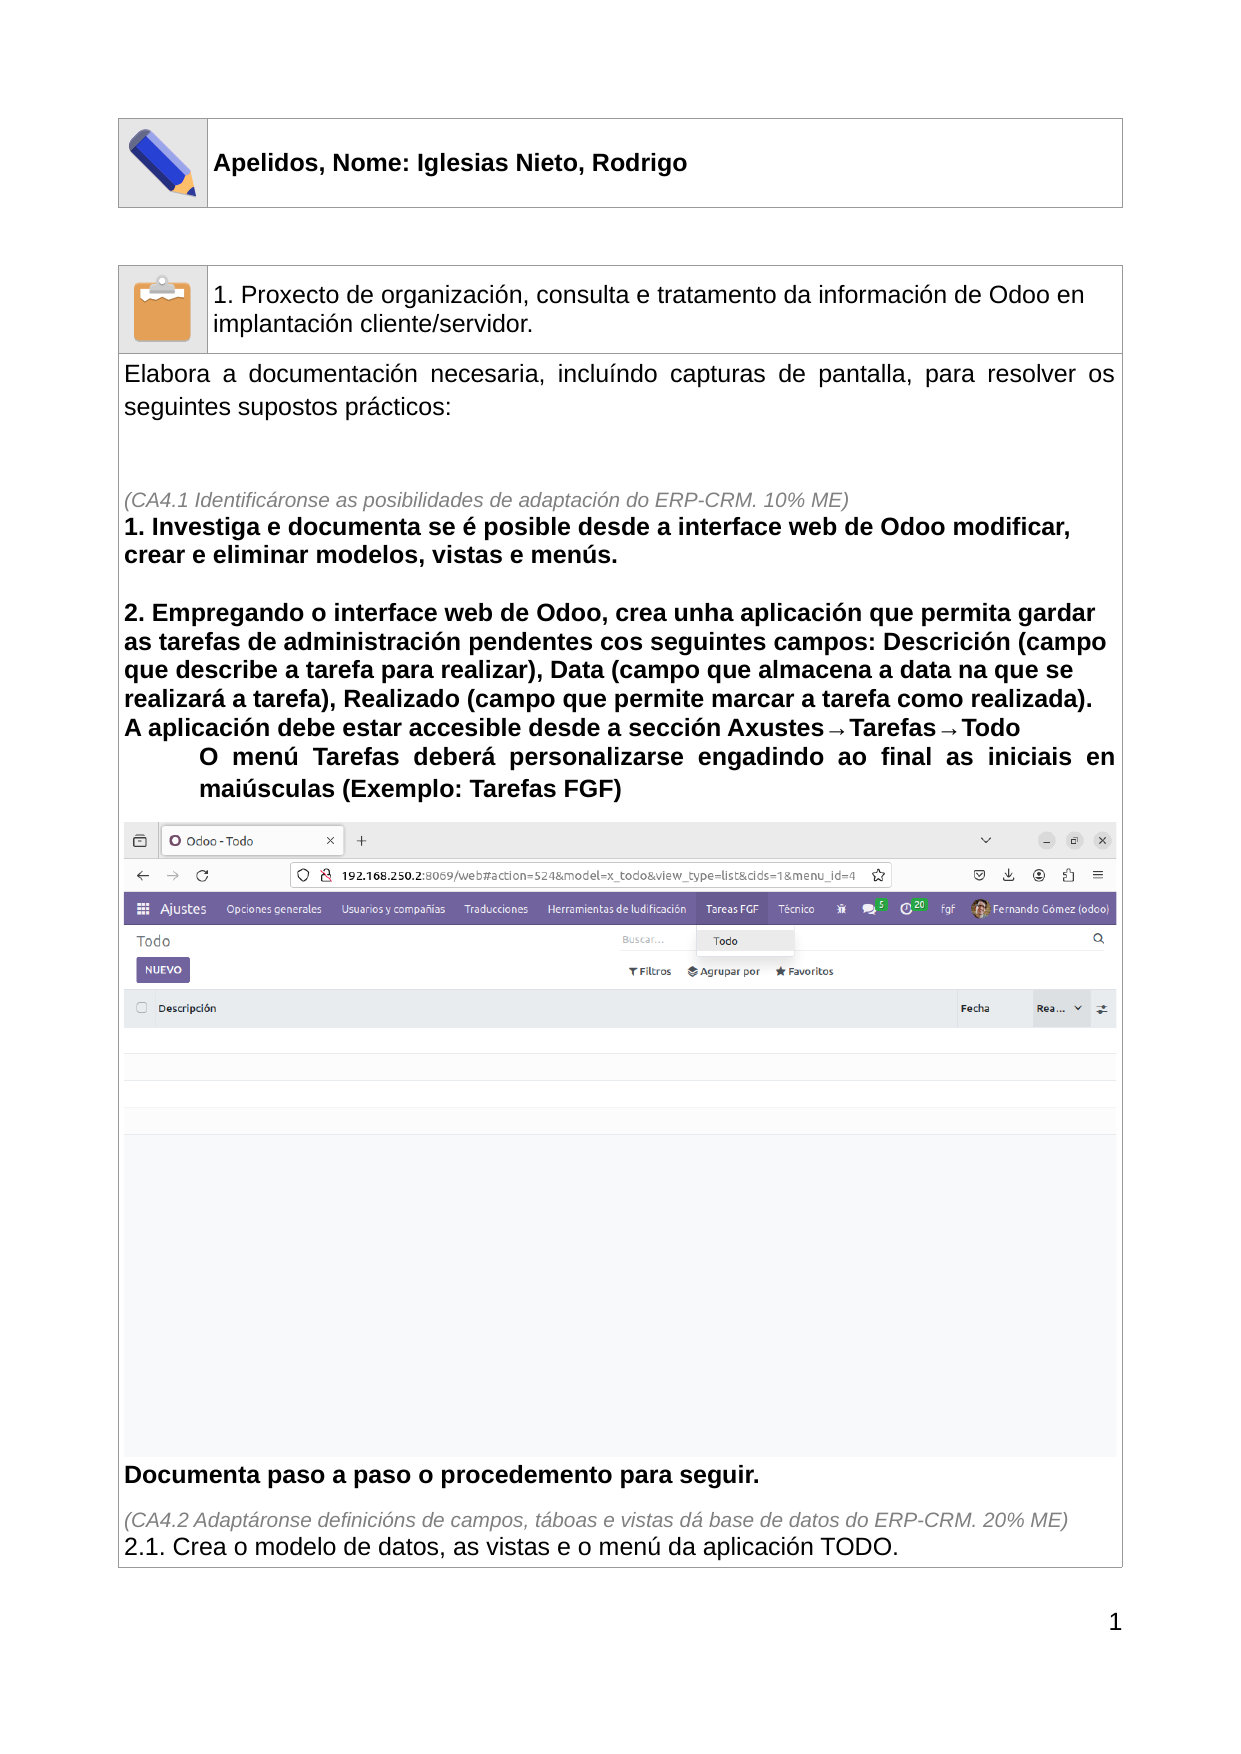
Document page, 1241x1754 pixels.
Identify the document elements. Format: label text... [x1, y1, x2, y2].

table_header [119, 266, 207, 353]
picture [123, 822, 1117, 1457]
table_cell Elabora a documentación necesaria, incluíndo capturas de pantalla, para resolver os seguintes supostos prácticos: (CA4.1 Identificáronse as posibilidades de adaptación do ERP-CRM. 10% ME) 1. Investiga e documenta se é posible desde a interface web de Odoo modificar, crear e eliminar modelos, vistas e menús. 2. Empregando o interface web de Odoo, crea unha aplicación que permita gardar as tarefas de administración pendentes cos seguintes campos: Descrición (campo que describe a tarefa para realizar), Data (campo que almacena a data na que se realizará a tarefa), Realizado (campo que permite marcar a tarefa como realizada). A aplicación debe estar accesible desde a sección Axustes→Tarefas→Todo O menú Tarefas deberá personalizarse engadindo ao final as iniciais en maiúsculas (Exemplo: Tarefas FGF) Documenta paso a paso o procedemento para seguir. (CA4.2 Adaptáronse definicións de campos, táboas e vistas dá base de datos do ERP-CRM. 20% ME) 2.1. Crea o modelo de datos, as vistas e o menú da aplicación TODO. [119, 354, 1122, 1567]
table_header 1. Proxecto de organización, consulta e tratamento da información de Odoo en implantación cliente/servidor. [208, 266, 1122, 353]
table_header Apelidos, Nome: Iglesias Nieto, Rodrigo [208, 119, 1122, 207]
table_header [119, 119, 207, 207]
